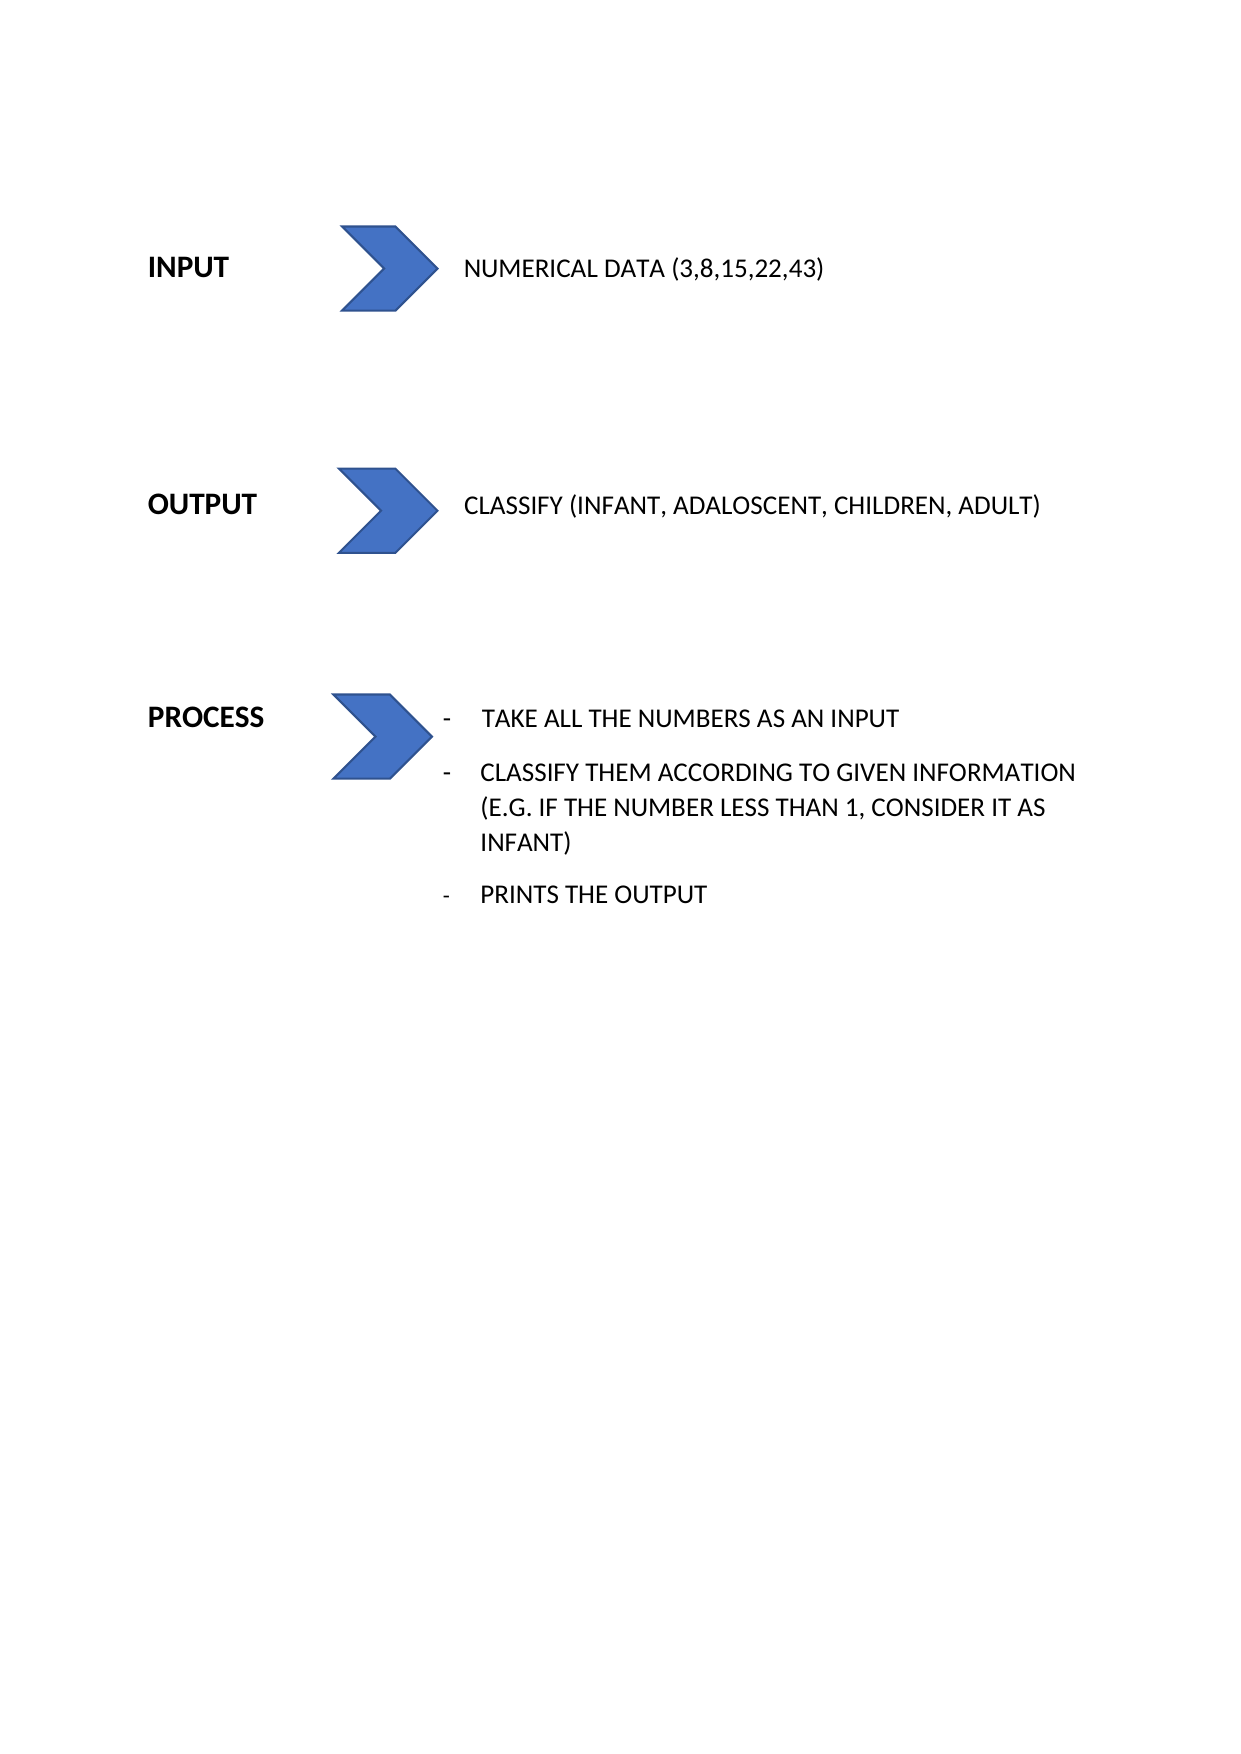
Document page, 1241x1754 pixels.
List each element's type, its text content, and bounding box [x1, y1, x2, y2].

text - TAKE ALL THE NUMBERS AS AN INPUT [395, 697, 1093, 736]
text INPUT [148, 241, 382, 287]
text NUMERICAL DATA (3,8,15,22,43) [413, 241, 1093, 287]
text PROCESS [148, 697, 372, 736]
list CLASSIFY THEM ACCORDING TO GIVEN INFORMATION (E.G. IF THE NUMBER LESS THAN 1, CONSIDER IT AS INFANT) [443, 755, 1093, 858]
text CLASSIFY (INFANT, ADALOSCENT, CHILDREN, ADULT) [414, 484, 1093, 522]
list PRINTS THE OUTPUT [443, 877, 1093, 911]
text OUTPUT [148, 484, 378, 522]
